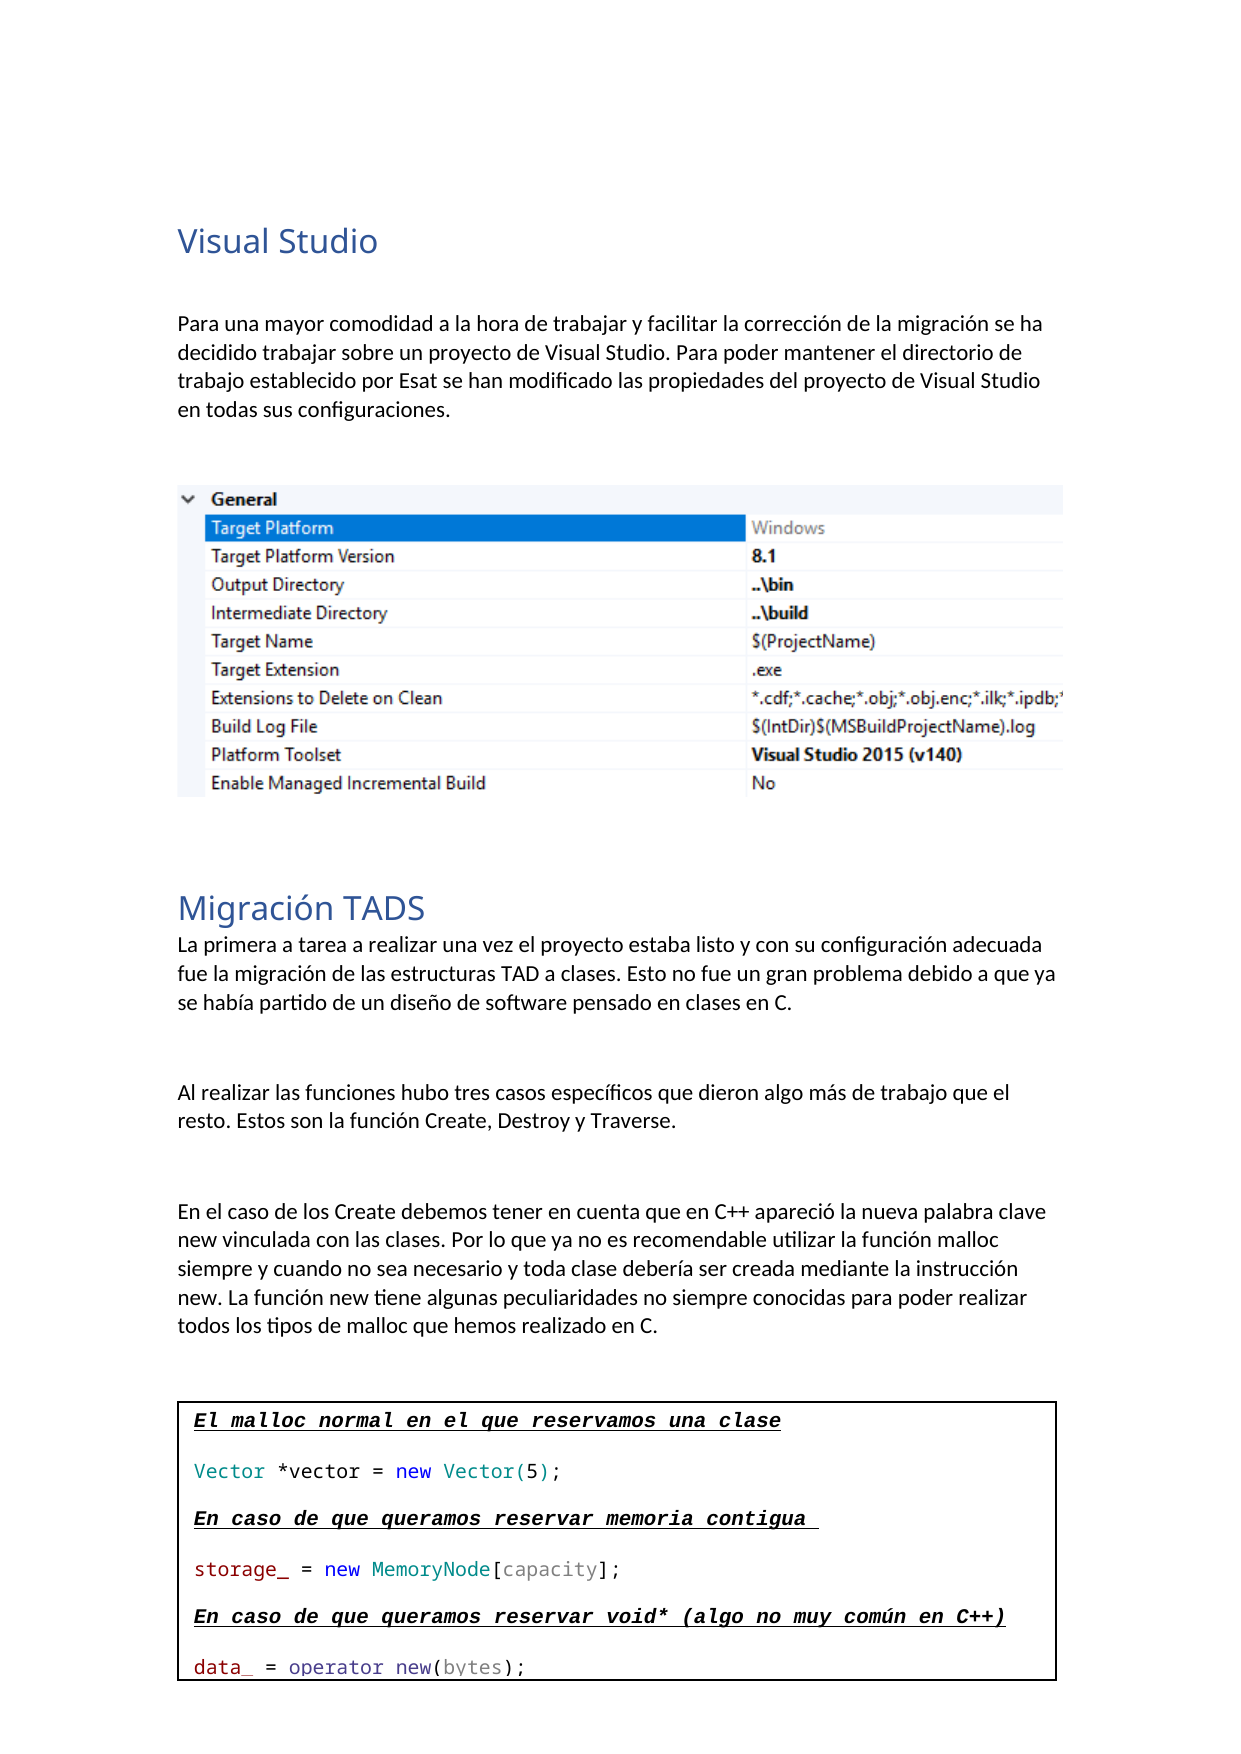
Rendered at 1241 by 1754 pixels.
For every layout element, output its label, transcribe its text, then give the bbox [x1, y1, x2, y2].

text Al realizar las funciones hubo tres casos específicos que dieron algo más de trabajo que el resto. Estos son la función Create, Destroy y Traverse. [177, 1078, 1063, 1135]
subtitle Migración TADS [177, 884, 1063, 930]
text En caso de que queramos reservar memoria contigua [194, 1508, 1040, 1532]
text El malloc normal en el que reservamos una clase [194, 1410, 1040, 1434]
subtitle Visual Studio [177, 218, 1063, 263]
text storage_ = new MemoryNode[capacity]; [194, 1556, 1040, 1582]
text En caso de que queramos reservar void* (algo no muy común en C++) [194, 1606, 1040, 1630]
text La primera a tarea a realizar una vez el proyecto estaba listo y con su configuración adecuada fue la migración de las estructuras TAD a clases. Esto no fue un gran problema debido a que ya se había partido de un diseño de software pensado en clases en C. [177, 931, 1063, 1016]
text data_ = operator new(bytes); [194, 1653, 1040, 1672]
text Vector *vector = new Vector(5); [194, 1458, 1040, 1484]
text Para una mayor comodidad a la hora de trabajar y facilitar la corrección de la migración se ha decidido trabajar sobre un proyecto de Visual Studio. Para poder mantener el directorio de trabajo establecido por Esat se han modificado las propiedades del proyecto de Visual Studio en todas sus configuraciones. [177, 309, 1063, 423]
text En el caso de los Create debemos tener en cuenta que en C++ apareció la nueva palabra clave new vinculada con las clases. Por lo que ya no es recomendable utilizar la función malloc siempre y cuando no sea necesario y toda clase debería ser creada mediante la instrucción new. La función new tiene algunas peculiaridades no siempre conocidas para poder realizar todos los tipos de malloc que hemos realizado en C. [177, 1197, 1063, 1339]
